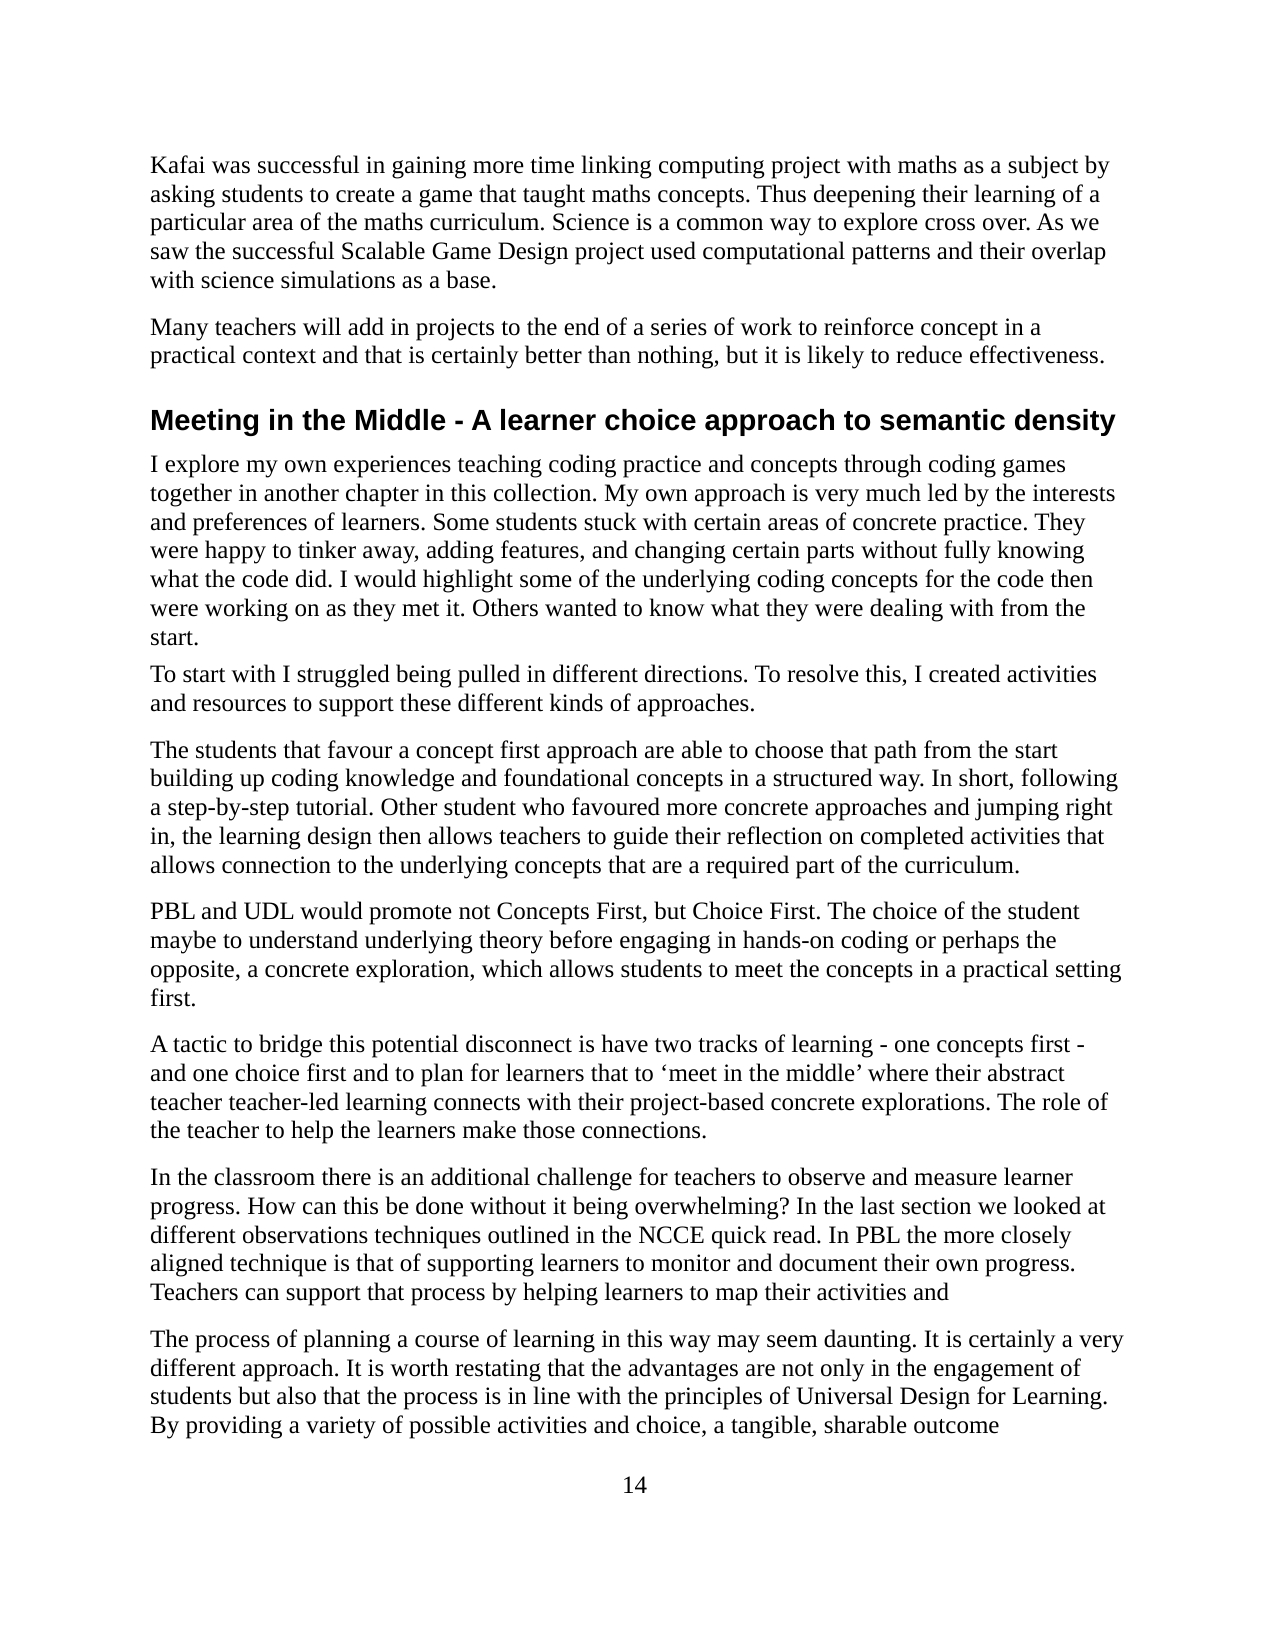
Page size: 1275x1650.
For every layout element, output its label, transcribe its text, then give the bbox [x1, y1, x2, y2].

text Kafai was successful in gaining more time linking computing project with maths as a subject by asking students to create a game that taught maths concepts. Thus deepening their learning of a particular area of the maths curriculum. Science is a common way to explore cross over. As we saw the successful Scalable Game Design project used computational patterns and their overlap with science simulations as a base. [150, 150, 1125, 294]
text The students that favour a concept first approach are able to choose that path from the start building up coding knowledge and foundational concepts in a structured way. In short, following a step-by-step tutorial. Other student who favoured more concrete approaches and jumping right in, the learning design then allows teachers to guide their reflection on completed activities that allows connection to the underlying concepts that are a required part of the curriculum. [150, 735, 1125, 878]
text The process of planning a course of learning in this way may seem daunting. It is certainly a very different approach. It is worth restating that the advantages are not only in the engagement of students but also that the process is in line with the principles of Universal Design for Learning. By providing a variety of possible activities and choice, a tangible, sharable outcome [150, 1324, 1125, 1439]
subtitle Meeting in the Middle - A learner choice approach to semantic density [150, 403, 1125, 437]
text A tactic to bridge this potential disconnect is have two tracks of learning - one concepts first - and one choice first and to plan for learners that to ‘meet in the middle’ where their abstract teacher teacher-led learning connects with their project-based concrete explorations. The role of the teacher to help the learners make those connections. [150, 1029, 1125, 1144]
text In the classroom there is an additional challenge for teachers to observe and measure learner progress. How can this be done without it being overwhelming? In the last section we looked at different observations techniques outlined in the NCCE quick read. In PBL the more closely aligned technique is that of supporting learners to monitor and document their own progress. Teachers can support that process by helping learners to map their activities and [150, 1162, 1125, 1306]
text PBL and UDL would promote not Concepts First, but Choice First. The choice of the student maybe to understand underlying theory before engaging in hands-on coding or perhaps the opposite, a concrete exploration, which allows students to meet the concepts in a practical setting first. [150, 896, 1125, 1011]
text To start with I struggled being pulled in different directions. To resolve this, I created activities and resources to support these different kinds of approaches. [150, 659, 1125, 717]
text Many teachers will add in projects to the end of a series of work to reinforce concept in a practical context and that is certainly better than nothing, but it is likely to reduce effectiveness. [150, 312, 1125, 369]
text I explore my own experiences teaching coding practice and concepts through coding games together in another chapter in this collection. My own approach is very much led by the interests and preferences of learners. Some students stuck with certain areas of concrete practice. They were happy to tinker away, adding features, and changing certain parts without fully knowing what the code did. I would highlight some of the underlying coding concepts for the code then were working on as they met it. Others wanted to know what they were dealing with from the start. [150, 449, 1125, 650]
